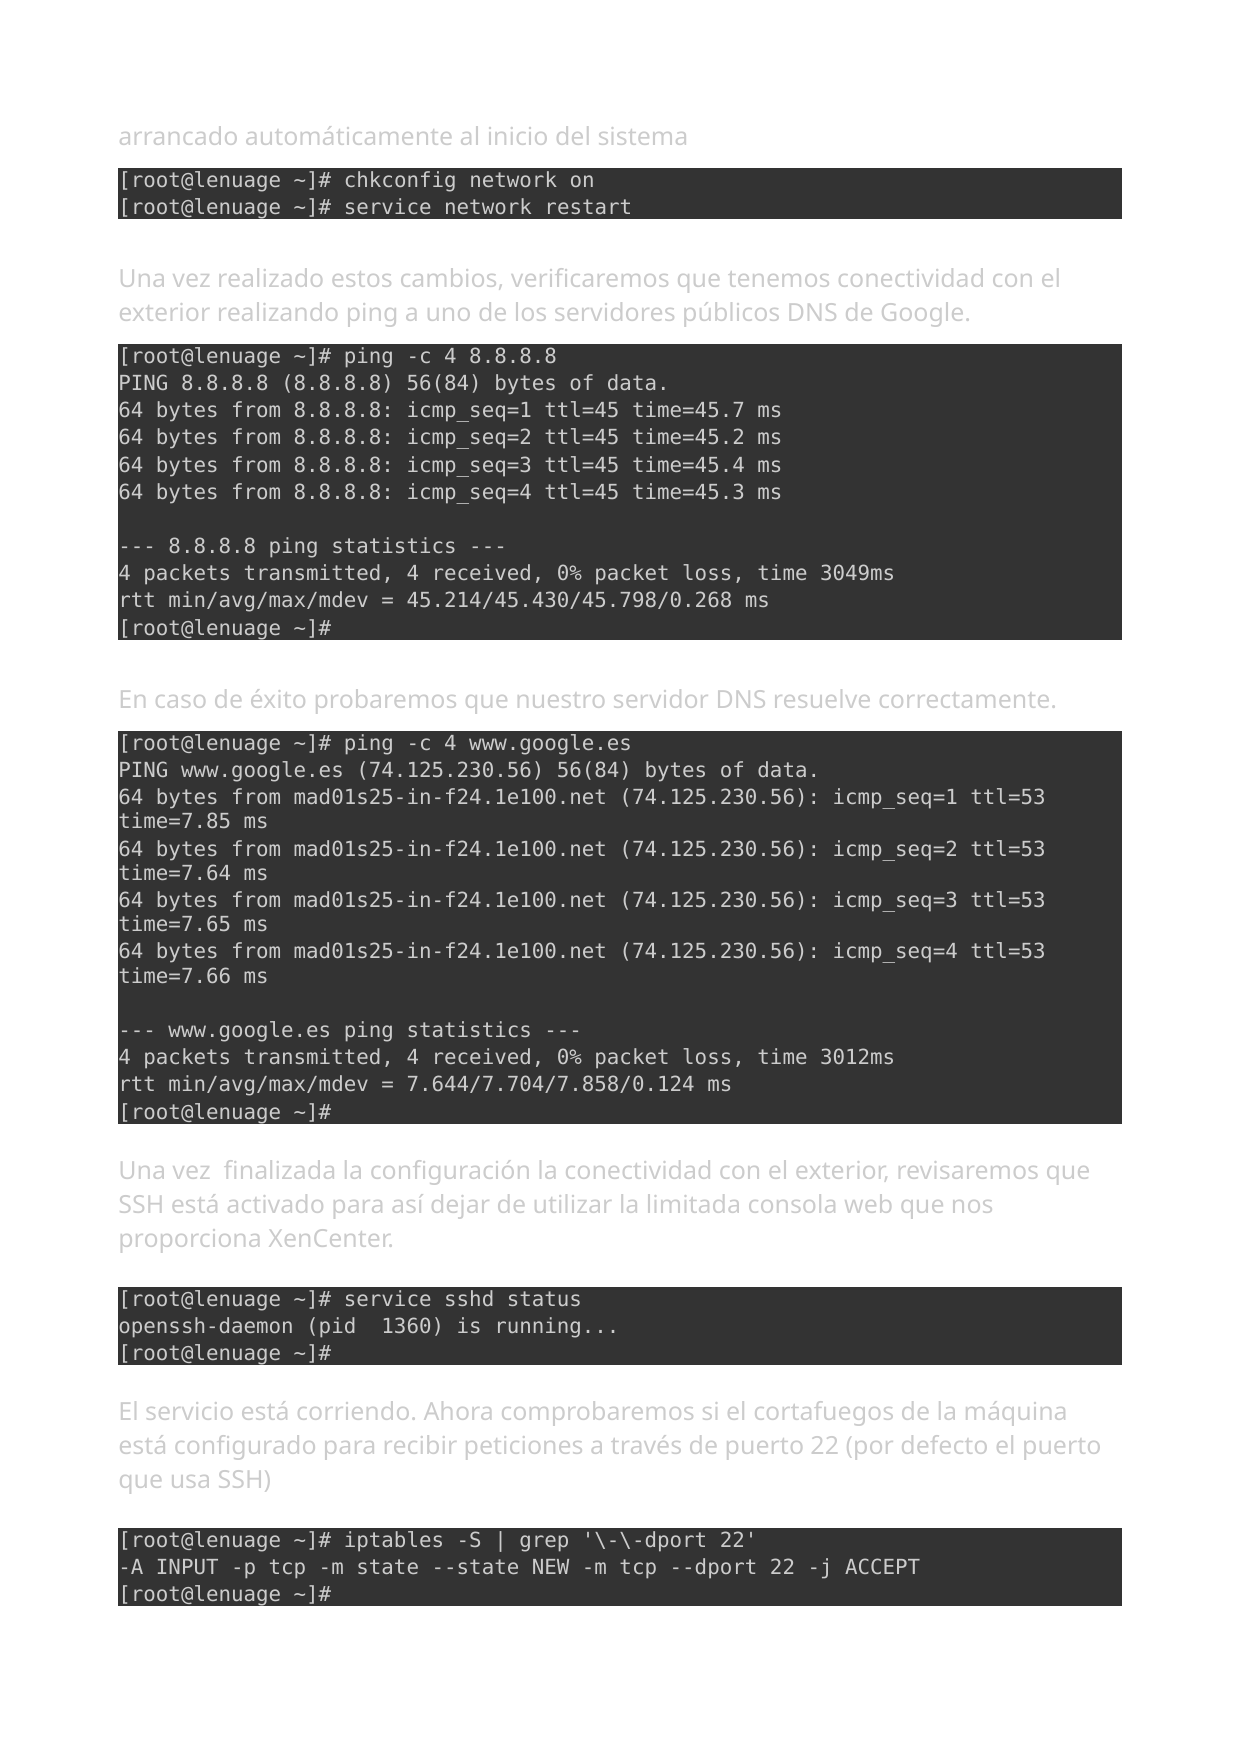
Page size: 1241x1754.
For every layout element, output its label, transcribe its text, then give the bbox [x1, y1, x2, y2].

text openssh-daemon (pid 1360) is running... [118, 1314, 1122, 1338]
text Una vez realizado estos cambios, verificaremos que tenemos conectividad con el exterior realizando ping a uno de los servidores públicos DNS de Google. [118, 260, 1122, 328]
text 4 packets transmitted, 4 received, 0% packet loss, time 3012ms [118, 1045, 1122, 1069]
text [root@lenuage ~]# [118, 1582, 1122, 1606]
text [root@lenuage ~]# service sshd status [118, 1287, 1122, 1311]
text 64 bytes from mad01s25-in-f24.1e100.net (74.125.230.56): icmp_seq=3 ttl=53 time=7.65 ms [118, 888, 1122, 937]
text El servicio está corriendo. Ahora comprobaremos si el cortafuegos de la máquina está configurado para recibir peticiones a través de puerto 22 (por defecto el puerto que usa SSH) [118, 1394, 1122, 1496]
text 64 bytes from mad01s25-in-f24.1e100.net (74.125.230.56): icmp_seq=2 ttl=53 time=7.64 ms [118, 837, 1122, 885]
text -A INPUT -p tcp -m state --state NEW -m tcp --dport 22 -j ACCEPT [118, 1555, 1122, 1579]
text 64 bytes from mad01s25-in-f24.1e100.net (74.125.230.56): icmp_seq=4 ttl=53 time=7.66 ms [118, 939, 1122, 988]
text 64 bytes from mad01s25-in-f24.1e100.net (74.125.230.56): icmp_seq=1 ttl=53 time=7.85 ms [118, 785, 1122, 834]
text --- 8.8.8.8 ping statistics --- [118, 534, 1122, 558]
text 64 bytes from 8.8.8.8: icmp_seq=2 ttl=45 time=45.2 ms [118, 425, 1122, 450]
text [root@lenuage ~]# [118, 1341, 1122, 1365]
text En caso de éxito probaremos que nuestro servidor DNS resuelve correctamente. [118, 681, 1122, 715]
text PING www.google.es (74.125.230.56) 56(84) bytes of data. [118, 758, 1122, 782]
text rtt min/avg/max/mdev = 7.644/7.704/7.858/0.124 ms [118, 1072, 1122, 1097]
text [root@lenuage ~]# [118, 1100, 1122, 1124]
text 64 bytes from 8.8.8.8: icmp_seq=4 ttl=45 time=45.3 ms [118, 480, 1122, 504]
text rtt min/avg/max/mdev = 45.214/45.430/45.798/0.268 ms [118, 588, 1122, 613]
text PING 8.8.8.8 (8.8.8.8) 56(84) bytes of data. [118, 371, 1122, 395]
text 4 packets transmitted, 4 received, 0% packet loss, time 3049ms [118, 561, 1122, 586]
text 64 bytes from 8.8.8.8: icmp_seq=3 ttl=45 time=45.4 ms [118, 453, 1122, 477]
text arrancado automáticamente al inicio del sistema [118, 118, 1122, 152]
text [root@lenuage ~]# chkconfig network on [118, 168, 1122, 192]
text [root@lenuage ~]# [118, 616, 1122, 640]
text 64 bytes from 8.8.8.8: icmp_seq=1 ttl=45 time=45.7 ms [118, 398, 1122, 422]
text [root@lenuage ~]# service network restart [118, 195, 1122, 219]
text [root@lenuage ~]# ping -c 4 www.google.es [118, 731, 1122, 755]
text [root@lenuage ~]# ping -c 4 8.8.8.8 [118, 344, 1122, 368]
text --- www.google.es ping statistics --- [118, 1018, 1122, 1042]
text [root@lenuage ~]# iptables -S | grep '\-\-dport 22' [118, 1528, 1122, 1552]
text Una vez finalizada la configuración la conectividad con el exterior, revisaremos que SSH está activado para así dejar de utilizar la limitada consola web que nos proporciona XenCenter. [118, 1153, 1122, 1255]
